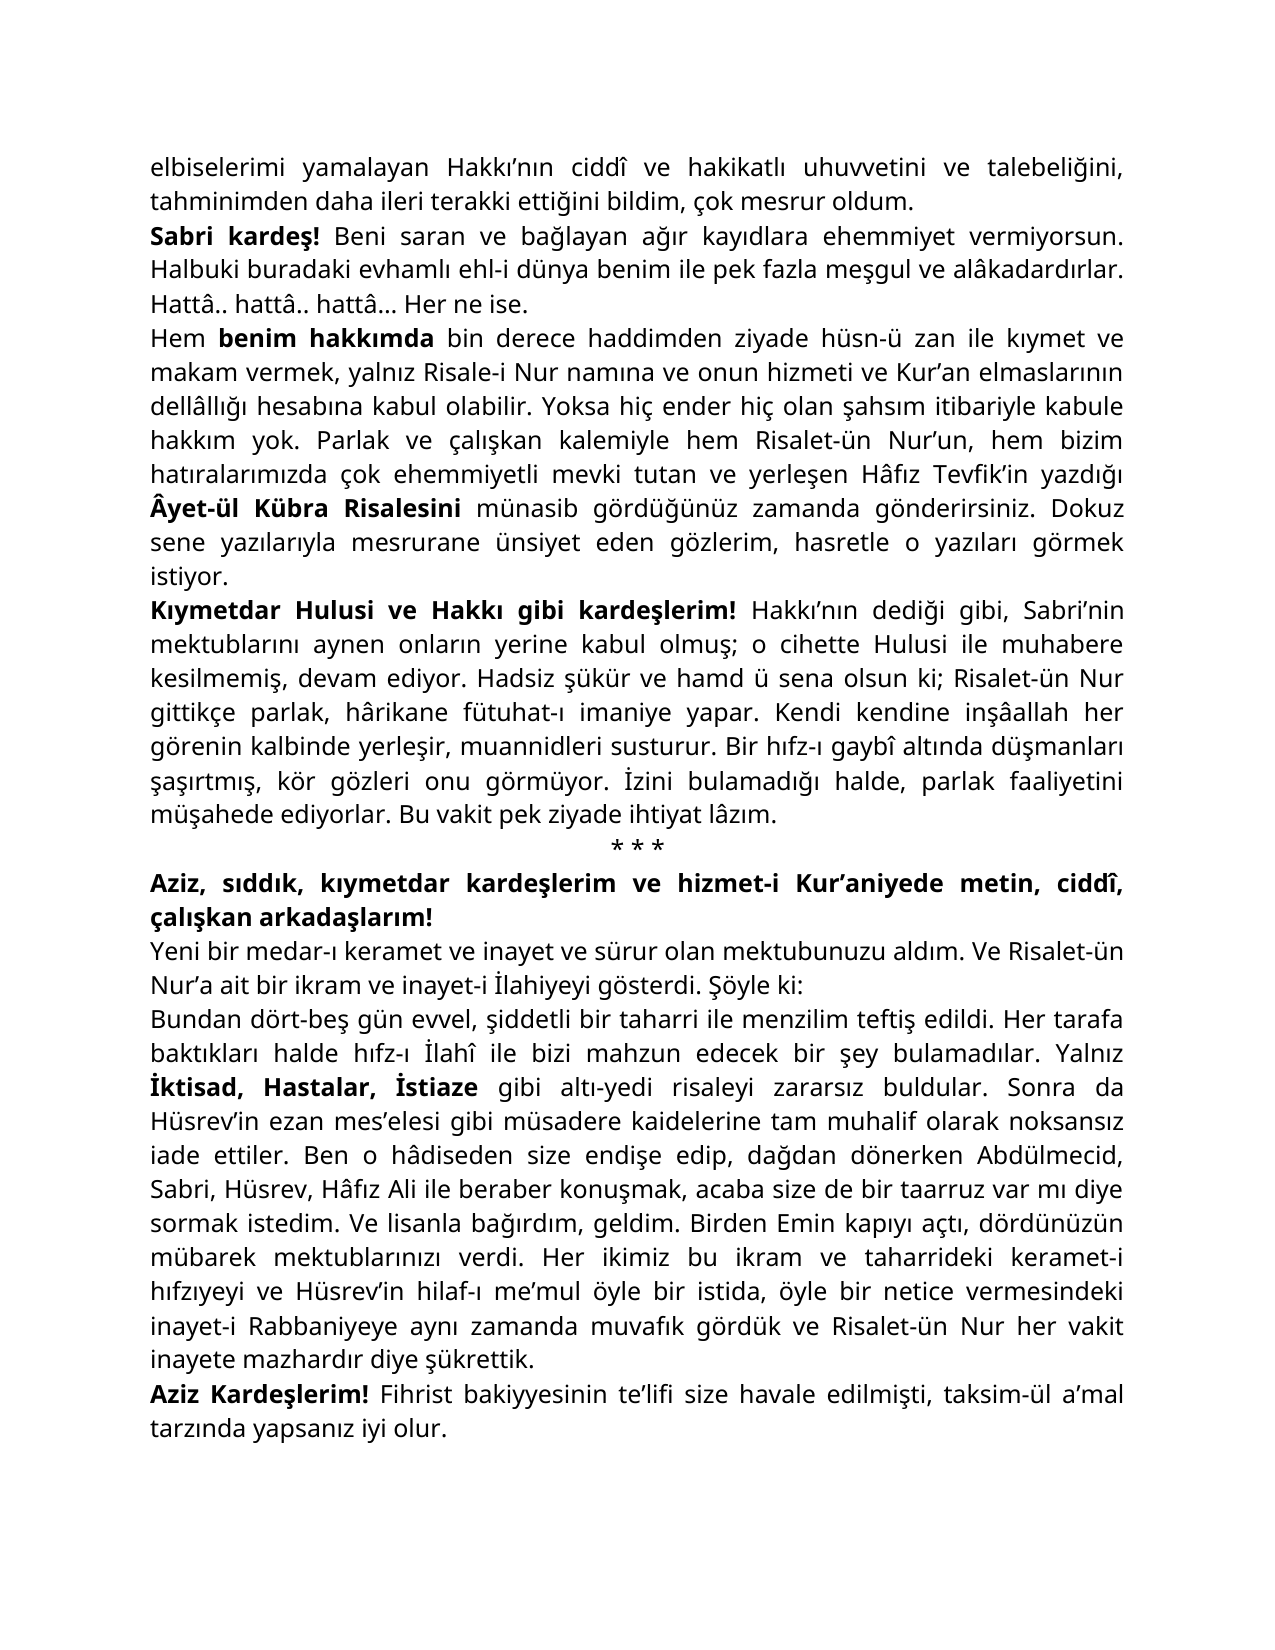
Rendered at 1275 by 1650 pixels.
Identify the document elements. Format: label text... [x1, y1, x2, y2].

text Kıymetdar Hulusi ve Hakkı gibi kardeşlerim! Hakkı’nın dediği gibi, Sabri’nin mektublarını aynen onların yerine kabul olmuş; o cihette Hulusi ile muhabere kesilmemiş, devam ediyor. Hadsiz şükür ve hamd ü sena olsun ki; Risalet-ün Nur gittikçe parlak, hârikane fütuhat-ı imaniye yapar. Kendi kendine inşâallah her görenin kalbinde yerleşir, muannidleri susturur. Bir hıfz-ı gaybî altında düşmanları şaşırtmış, kör gözleri onu görmüyor. İzini bulamadığı halde, parlak faaliyetini müşahede ediyorlar. Bu vakit pek ziyade ihtiyat lâzım. [150, 593, 1125, 831]
text elbiselerimi yamalayan Hakkı’nın ciddî ve hakikatlı uhuvvetini ve talebeliğini, tahminimden daha ileri terakki ettiğini bildim, çok mesrur oldum. [150, 150, 1125, 218]
text Sabri kardeş! Beni saran ve bağlayan ağır kayıdlara ehemmiyet vermiyorsun. Halbuki buradaki evhamlı ehl-i dünya benim ile pek fazla meşgul ve alâkadardırlar. Hattâ.. hattâ.. hattâ… Her ne ise. [150, 218, 1125, 320]
text Aziz Kardeşlerim! Fihrist bakiyyesinin te’lifi size havale edilmişti, taksim-ül a’mal tarzında yapsanız iyi olur. [150, 1376, 1125, 1444]
text Yeni bir medar-ı keramet ve inayet ve sürur olan mektubunuzu aldım. Ve Risalet-ün Nur’a ait bir ikram ve inayet-i İlahiyeyi gösterdi. Şöyle ki: [150, 933, 1125, 1002]
text Bundan dört-beş gün evvel, şiddetli bir taharri ile menzilim teftiş edildi. Her tarafa baktıkları halde hıfz-ı İlahî ile bizi mahzun edecek bir şey bulamadılar. Yalnız İktisad, Hastalar, İstiaze gibi altı-yedi risaleyi zararsız buldular. Sonra da Hüsrev’in ezan mes’elesi gibi müsadere kaidelerine tam muhalif olarak noksansız iade ettiler. Ben o hâdiseden size endişe edip, dağdan dönerken Abdülmecid, Sabri, Hüsrev, Hâfız Ali ile beraber konuşmak, acaba size de bir taarruz var mı diye sormak istedim. Ve lisanla bağırdım, geldim. Birden Emin kapıyı açtı, dördünüzün mübarek mektublarınızı verdi. Her ikimiz bu ikram ve taharrideki keramet-i hıfzıyeyi ve Hüsrev’in hilaf-ı me’mul öyle bir istida, öyle bir netice vermesindeki inayet-i Rabbaniyeye aynı zamanda muvafık gördük ve Risalet-ün Nur her vakit inayete mazhardır diye şükrettik. [150, 1002, 1125, 1376]
text * * * [150, 831, 1125, 865]
text Hem benim hakkımda bin derece haddimden ziyade hüsn-ü zan ile kıymet ve makam vermek, yalnız Risale-i Nur namına ve onun hizmeti ve Kur’an elmaslarının dellâllığı hesabına kabul olabilir. Yoksa hiç ender hiç olan şahsım itibariyle kabule hakkım yok. Parlak ve çalışkan kalemiyle hem Risalet-ün Nur’un, hem bizim hatıralarımızda çok ehemmiyetli mevki tutan ve yerleşen Hâfız Tevfik’in yazdığı Âyet-ül Kübra Risalesini münasib gördüğünüz zamanda gönderirsiniz. Dokuz sene yazılarıyla mesrurane ünsiyet eden gözlerim, hasretle o yazıları görmek istiyor. [150, 320, 1125, 593]
text Aziz, sıddık, kıymetdar kardeşlerim ve hizmet-i Kur’aniyede metin, ciddî, çalışkan arkadaşlarım! [150, 865, 1125, 933]
